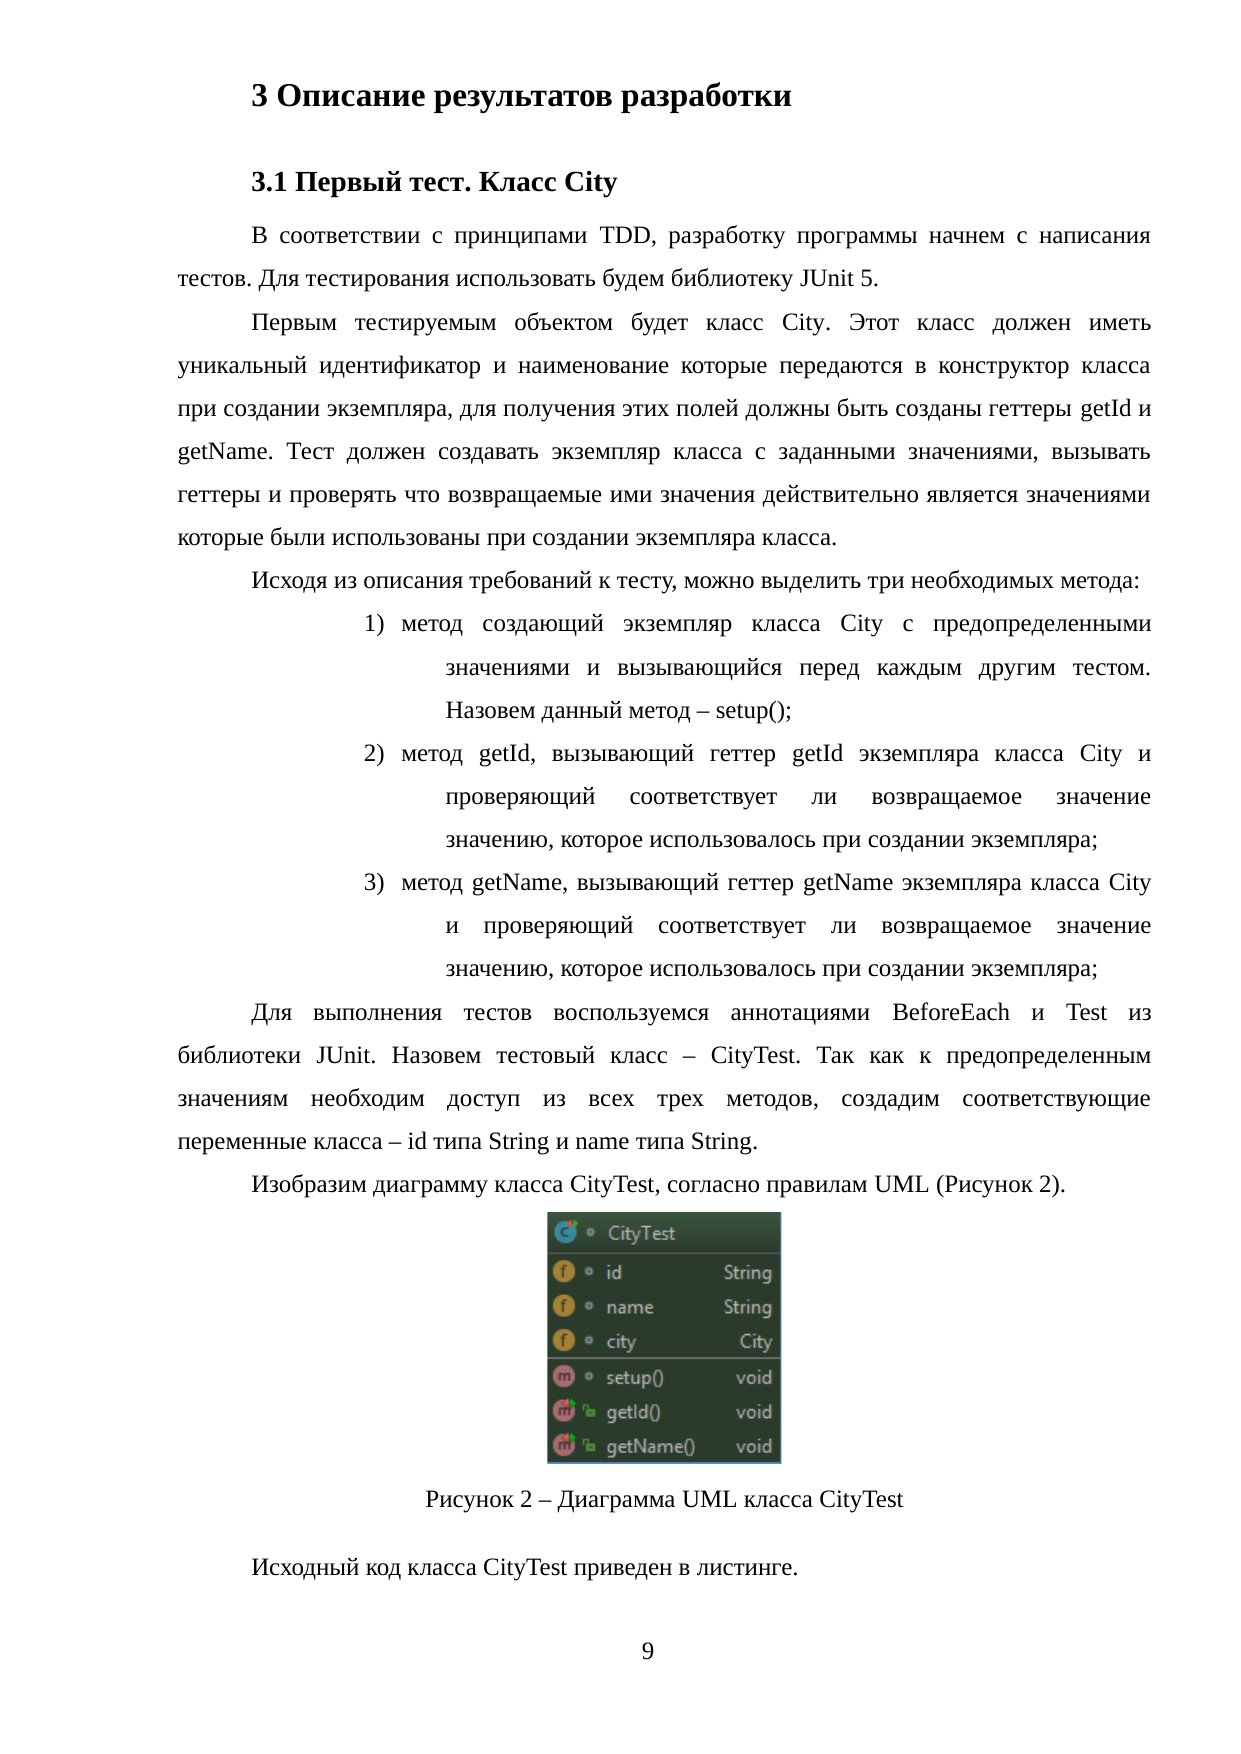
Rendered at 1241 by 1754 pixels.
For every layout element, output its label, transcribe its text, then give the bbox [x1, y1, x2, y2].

list метод getName, вызывающий геттер getName экземпляра класса City и проверяющий соответствует ли возвращаемое значение значению, которое использовалось при создании экземпляра; [363, 867, 1152, 982]
list метод создающий экземпляр класса City с предопределенными значениями и вызывающийся перед каждым другим тестом. Назовем данный метод – setup(); [363, 608, 1152, 723]
text Рисунок 2 – Диаграмма UML класса CityTest [177, 1484, 1152, 1513]
text Изобразим диаграмму класса CityTest, согласно правилам UML (Рисунок 2). [177, 1169, 1152, 1198]
text Исходя из описания требований к тесту, можно выделить три необходимых метода: [177, 565, 1152, 594]
text В соответствии с принципами TDD, разработку программы начнем с написания тестов. Для тестирования использовать будем библиотеку JUnit 5. [177, 220, 1152, 292]
text Для выполнения тестов воспользуемся аннотациями BeforeEach и Test из библиотеки JUnit. Назовем тестовый класс – CityTest. Так как к предопределенным значениям необходим доступ из всех трех методов, создадим соответствующие переменные класса – id типа String и name типа String. [177, 997, 1152, 1155]
subtitle 3.1 Первый тест. Класс City [177, 164, 1152, 197]
text Исходный код класса CityTest приведен в листинге. [177, 1552, 1152, 1581]
subtitle 3 Описание результатов разработки [177, 75, 1152, 113]
list метод getId, вызывающий геттер getId экземпляра класса City и проверяющий соответствует ли возвращаемое значение значению, которое использовалось при создании экземпляра; [363, 738, 1152, 853]
text Первым тестируемым объектом будет класс City. Этот класс должен иметь уникальный идентификатор и наименование которые передаются в конструктор класса при создании экземпляра, для получения этих полей должны быть созданы геттеры getId и getName. Тест должен создавать экземпляр класса с заданными значениями, вызывать геттеры и проверять что возвращаемые ими значения действительно является значениями которые были использованы при создании экземпляра класса. [177, 307, 1152, 551]
